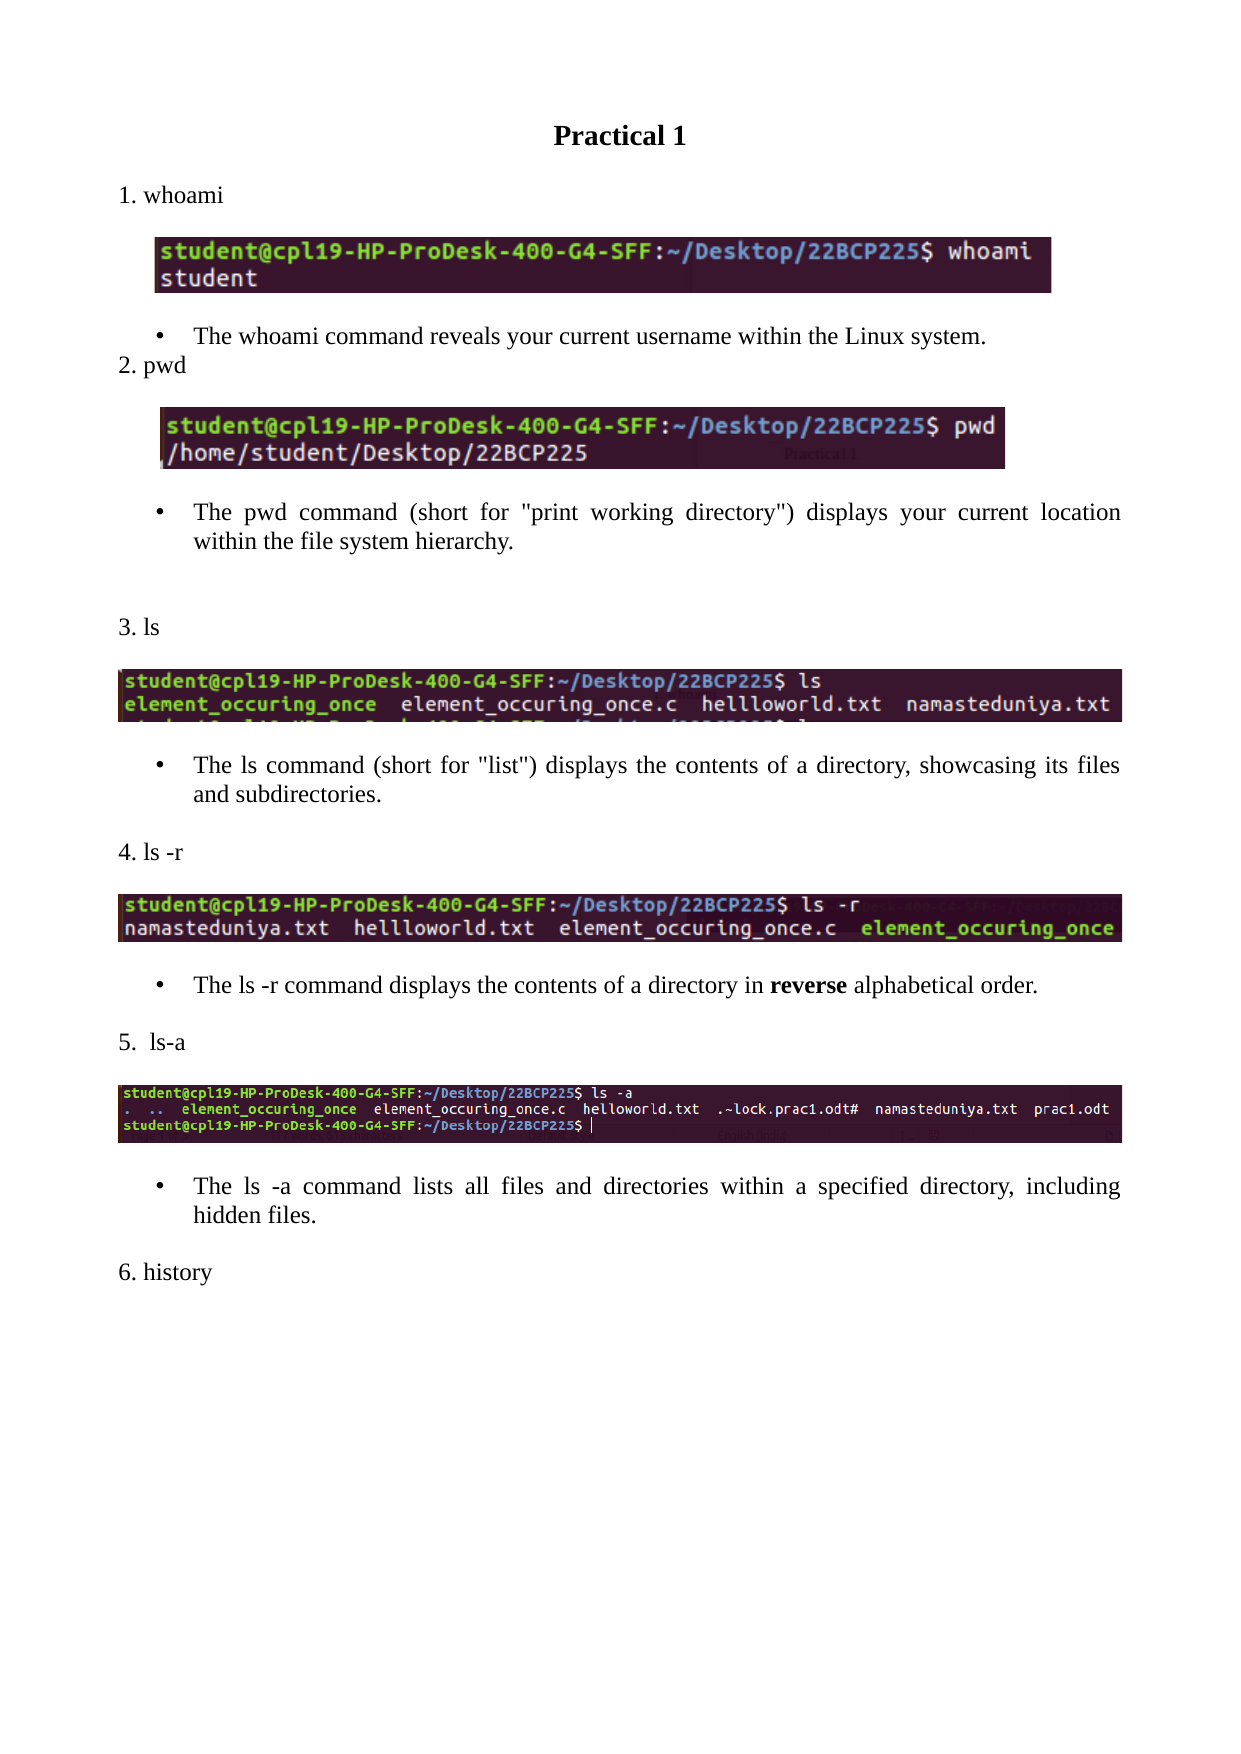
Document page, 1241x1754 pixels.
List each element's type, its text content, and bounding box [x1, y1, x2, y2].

list The pwd command (short for "print working directory") displays your current location within the file system hierarchy. [156, 497, 1122, 555]
picture [118, 669, 1123, 722]
picture [160, 407, 1006, 469]
text 3. ls [118, 612, 1122, 641]
list The ls -a command lists all files and directories within a specified directory, including hidden files. [156, 1171, 1122, 1229]
list The whoami command reveals your current username within the Linux system. [156, 321, 1122, 350]
text 6. history [118, 1257, 1122, 1286]
picture [118, 1085, 1123, 1143]
text 1. whoami [118, 180, 1122, 209]
text Practical 1 [118, 118, 1122, 152]
picture [154, 237, 1052, 293]
picture [118, 894, 1123, 942]
text 2. pwd [118, 350, 1122, 379]
list The ls command (short for "list") displays the contents of a directory, showcasing its files and subdirectories. [156, 751, 1122, 808]
text 4. ls -r [118, 837, 1122, 866]
list The ls -r command displays the contents of a directory in reverse alphabetical order. [156, 970, 1122, 999]
text 5. ls-a [118, 1027, 1122, 1056]
